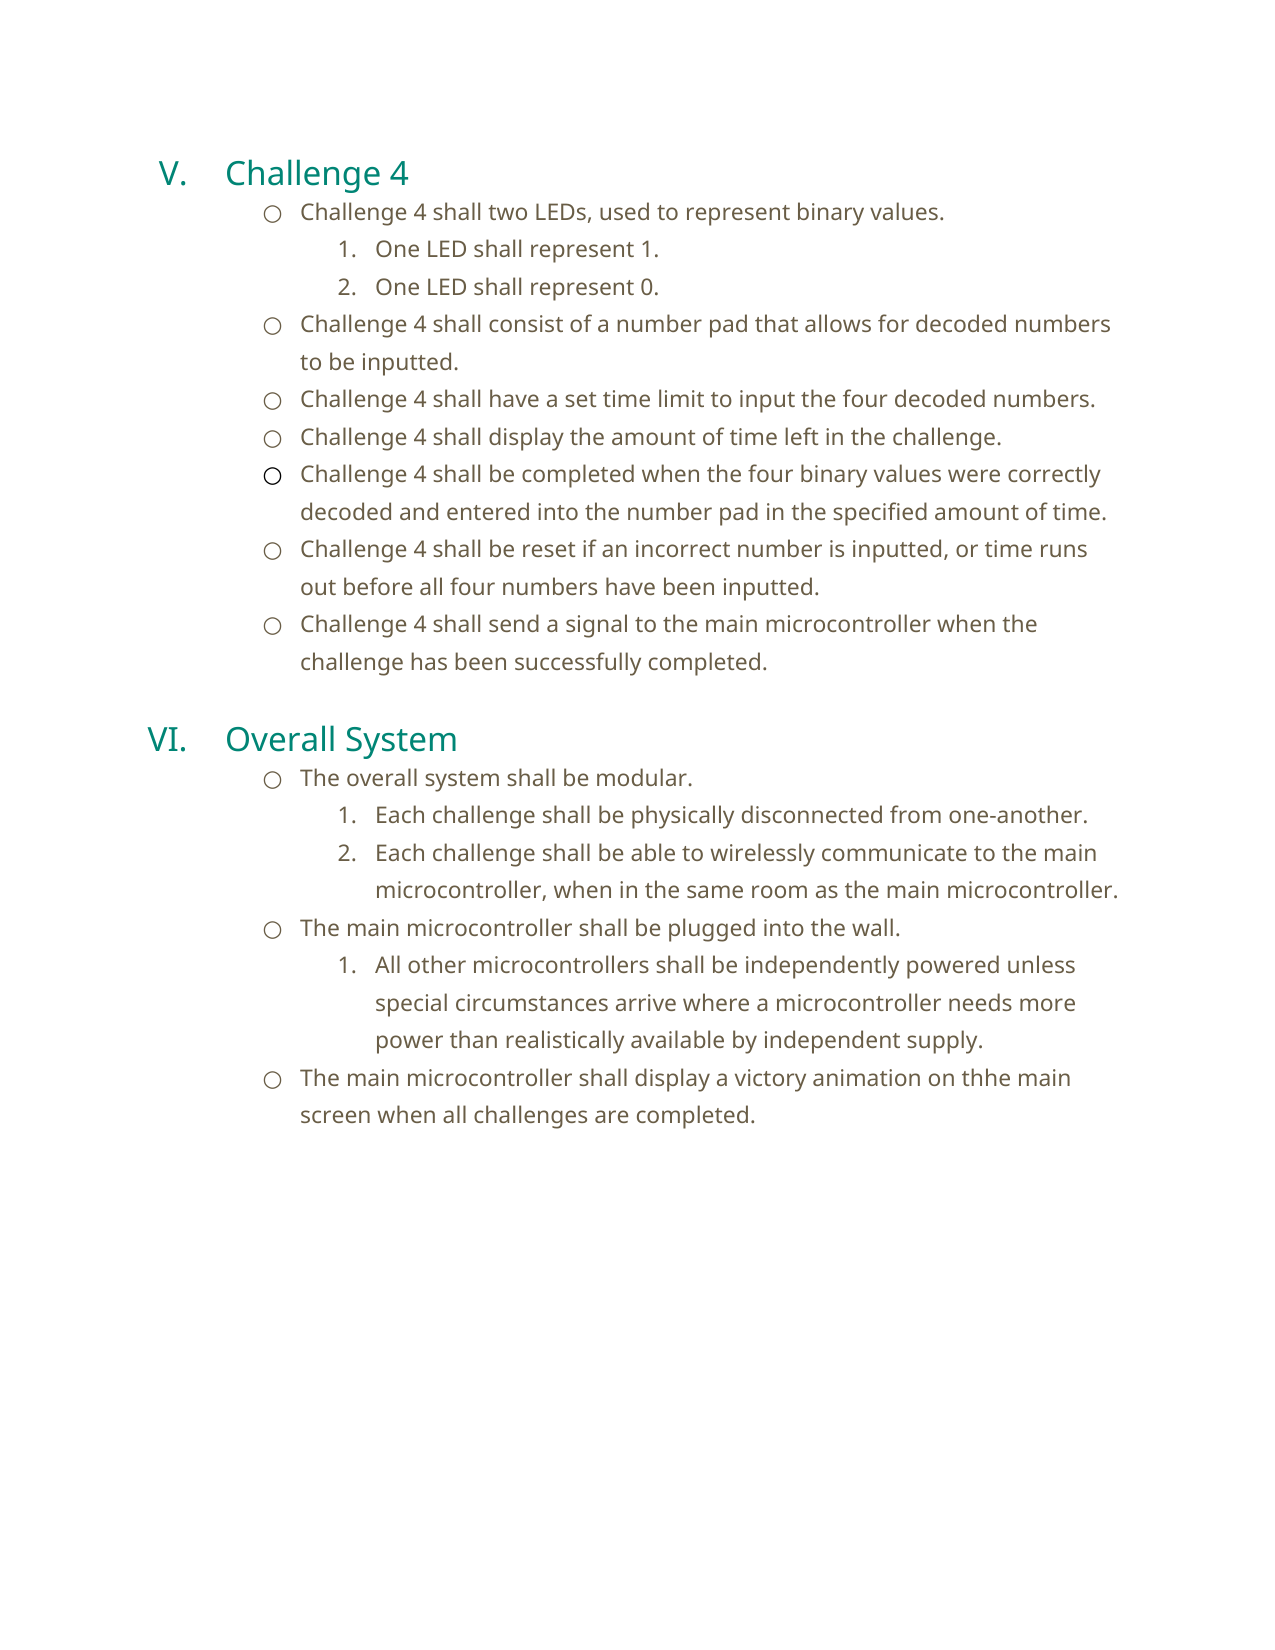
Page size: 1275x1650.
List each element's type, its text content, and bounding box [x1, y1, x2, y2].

list One LED shall represent 0. [337, 270, 1125, 302]
list All other microcontrollers shall be independently powered unless special circumstances arrive where a microcontroller needs more power than realistically available by independent supply. [337, 949, 1125, 1055]
list Challenge 4 shall two LEDs, used to represent binary values. [262, 195, 1125, 227]
list One LED shall represent 1. [337, 233, 1125, 264]
list Each challenge shall be physically disconnected from one-another. [337, 799, 1125, 830]
list Challenge 4 shall send a signal to the main microcontroller when the challenge has been successfully completed. [262, 608, 1125, 677]
subtitle Challenge 4 [187, 150, 1125, 195]
list Challenge 4 shall consist of a number pad that allows for decoded numbers to be inputted. [262, 308, 1125, 377]
list Each challenge shall be able to wirelessly communicate to the main microcontroller, when in the same room as the main microcontroller. [337, 837, 1125, 905]
list Challenge 4 shall be reset if an incorrect number is inputted, or time runs out before all four numbers have been inputted. [262, 533, 1125, 602]
subtitle Overall System [187, 716, 1125, 762]
list Challenge 4 shall be completed when the four binary values were correctly decoded and entered into the number pad in the specified amount of time. [262, 458, 1125, 527]
list The main microcontroller shall be plugged into the wall. [262, 912, 1125, 943]
list Challenge 4 shall display the amount of time left in the challenge. [262, 420, 1125, 452]
list The overall system shall be modular. [262, 762, 1125, 793]
list Challenge 4 shall have a set time limit to input the four decoded numbers. [262, 383, 1125, 414]
list The main microcontroller shall display a victory animation on thhe main screen when all challenges are completed. [262, 1062, 1125, 1130]
